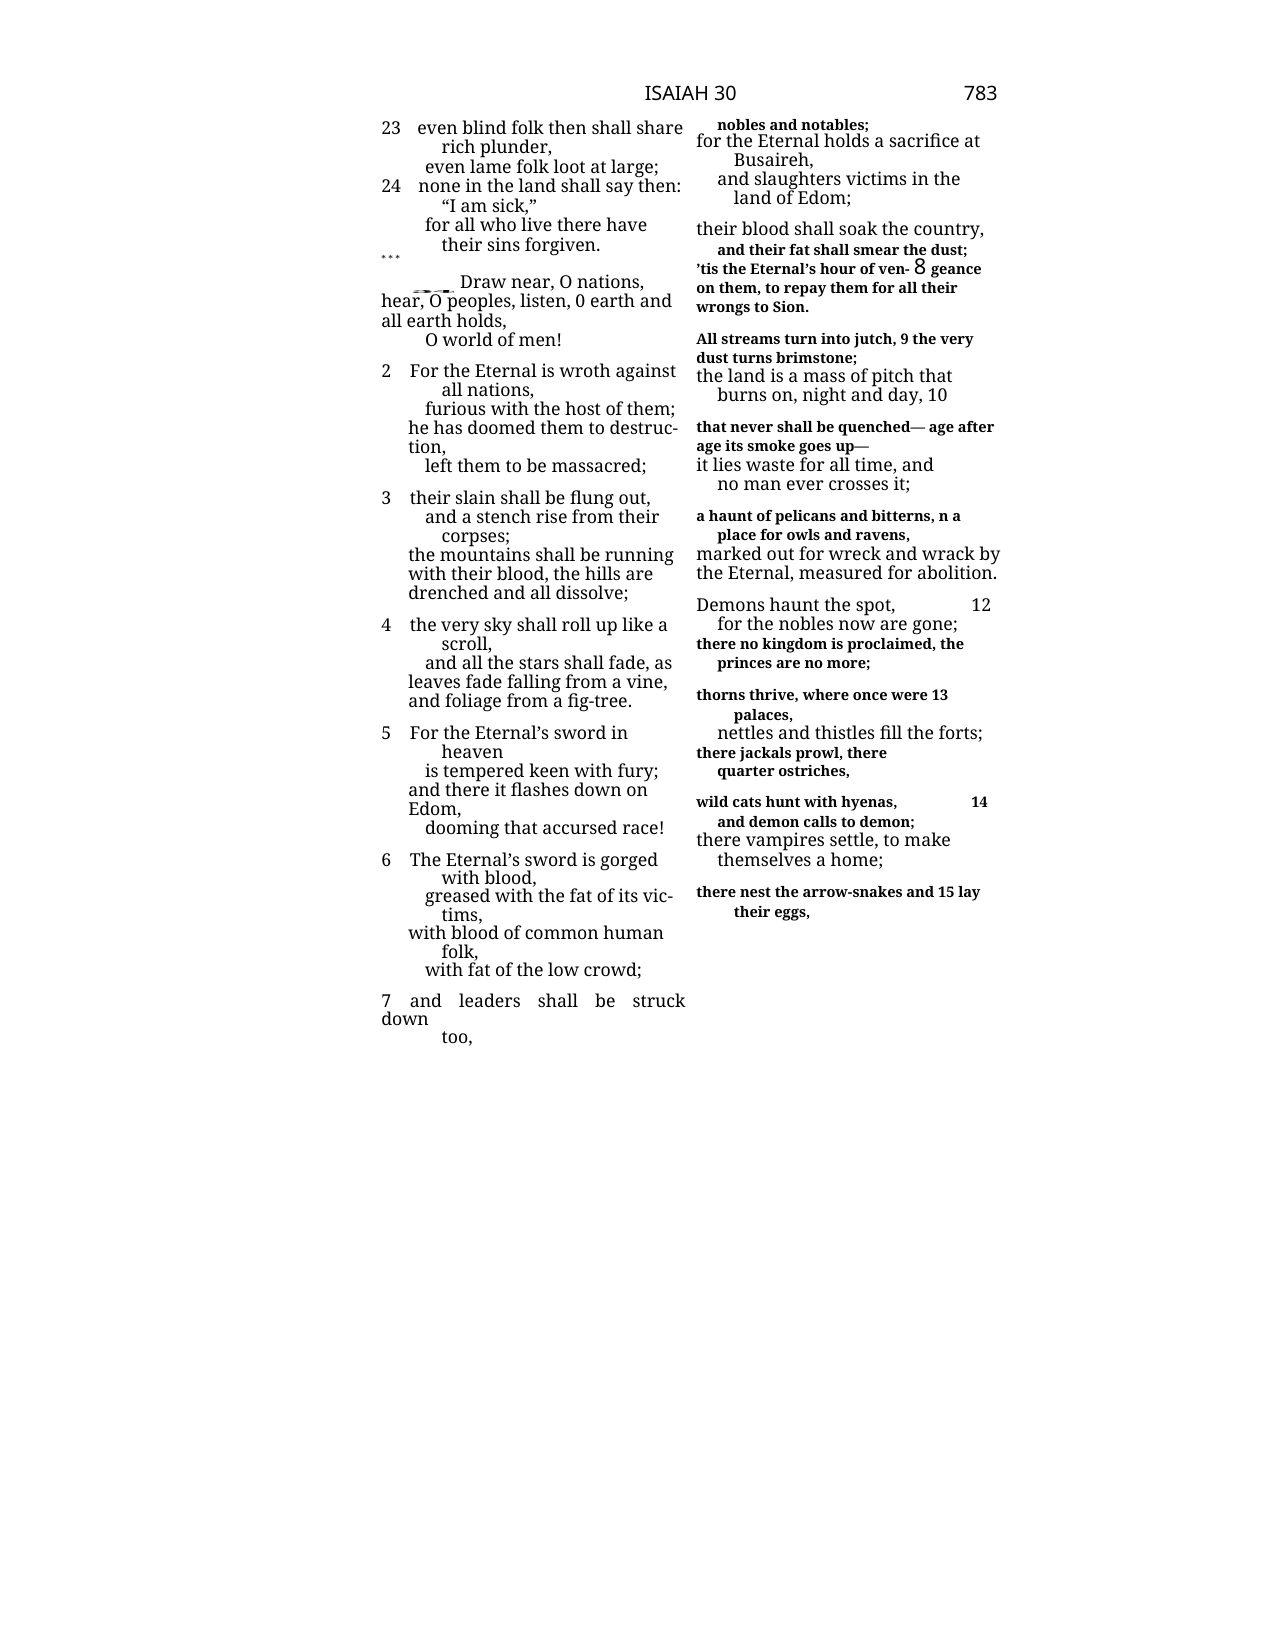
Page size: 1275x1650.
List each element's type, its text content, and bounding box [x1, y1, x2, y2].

text heaven [441, 743, 686, 762]
text and their fat shall smear the dust; [717, 240, 1001, 259]
text wild cats hunt with hyenas, 14 [696, 792, 1001, 811]
list none in the land shall say then: [381, 177, 686, 196]
text with fat of the low crowd; [425, 962, 686, 980]
text there nest the arrow-snakes and 15 lay their eggs, [696, 882, 1001, 921]
list even blind folk then shall share [381, 118, 686, 138]
text with blood, [441, 870, 686, 888]
list The Eternal’s sword is gorged [381, 851, 686, 870]
text left them to be massacred; [425, 458, 686, 477]
text there vampires settle, to make themselves a home; [696, 831, 955, 870]
list For the Eternal is wroth against [381, 362, 686, 381]
text with blood of common human folk, [408, 925, 686, 962]
text their sins forgiven. [441, 235, 686, 255]
list the very sky shall roll up like a [381, 616, 686, 635]
text “I am sick,” [441, 196, 686, 216]
text it lies waste for all time, and no man ever crosses it; [696, 456, 945, 494]
text there jackals prowl, there quarter ostriches, [696, 743, 907, 780]
text is tempered keen with fury; and there it flashes down on Edom, [408, 762, 686, 819]
text too, [441, 1029, 686, 1047]
text the mountains shall be running with their blood, the hills are drenched and all dissolve; [408, 546, 686, 604]
text ’tis the Eternal’s hour of ven- 8 geance on them, to repay them for all their wrongs to Sion. [696, 259, 1001, 316]
text thorns thrive, where once were 13 palaces, [696, 684, 1001, 724]
text * * * [381, 255, 686, 264]
text there no kingdom is proclaimed, the princes are no more; [696, 634, 1001, 673]
text marked out for wreck and wrack by the Eternal, measured for abolition. [696, 544, 1001, 583]
text that never shall be quenched— age after age its smoke goes up— [696, 418, 1001, 456]
text the land is a mass of pitch that burns on, night and day, 10 [696, 367, 1001, 405]
text Demons haunt the spot, 12 [696, 596, 1001, 615]
text for the nobles now are gone; [717, 615, 1001, 634]
text and slaughters victims in the land of Edom; [717, 170, 1001, 208]
text for the Eternal holds a sacrifice at Busaireh, [696, 133, 1001, 170]
text rich plunder, [441, 138, 686, 157]
text O world of men! [425, 331, 686, 350]
text nettles and thistles fill the forts; [717, 724, 1001, 743]
text greased with the fat of its vic­tims, [425, 888, 686, 925]
text scroll, [441, 635, 686, 654]
text and all the stars shall fade, as leaves fade falling from a vine, and foliage from a fig-tree. [408, 654, 686, 711]
text All streams turn into jutch, 9 the very dust turns brim­stone; [696, 329, 1001, 367]
text a haunt of pelicans and bitterns, n a place for owls and ravens, [696, 506, 1001, 544]
text even lame folk loot at large; [425, 157, 686, 177]
text furious with the host of them; he has doomed them to destruc­tion, [408, 401, 686, 458]
list For the Eternal’s sword in [381, 724, 686, 743]
list their slain shall be flung out, [381, 489, 686, 508]
text all nations, [441, 381, 686, 401]
text dooming that accursed race! [425, 819, 686, 838]
text for all who live there have [425, 216, 686, 235]
text their blood shall soak the coun­try, [696, 221, 1001, 240]
text Draw near, O nations, hear, O peoples, listen, 0 earth and all earth holds, [381, 274, 686, 331]
text and demon calls to demon; [717, 811, 1001, 831]
list and leaders shall be struck down [381, 993, 686, 1029]
text and a stench rise from their corpses; [425, 508, 686, 546]
text nobles and notables; [717, 118, 1001, 133]
